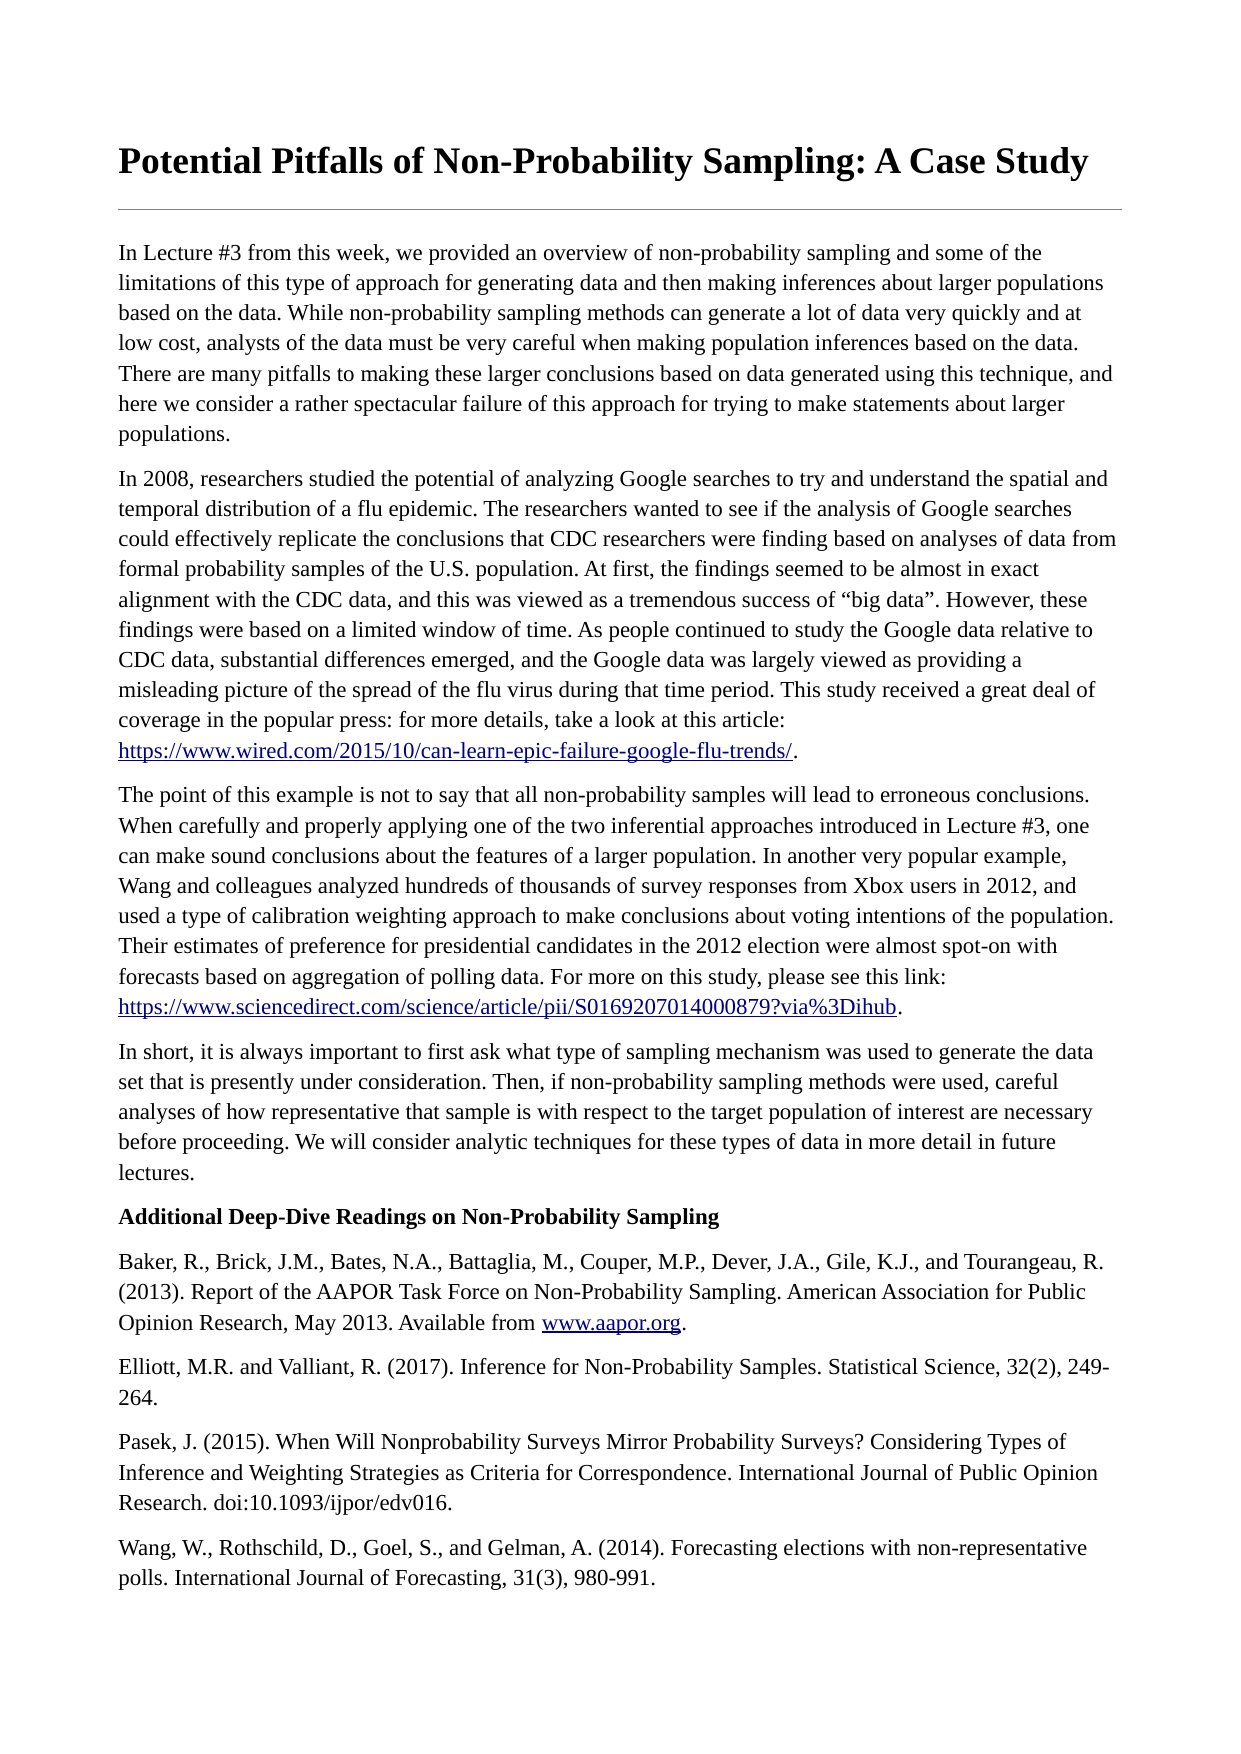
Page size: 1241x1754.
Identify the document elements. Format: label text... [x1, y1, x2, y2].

text The point of this example is not to say that all non-probability samples will lead to erroneous conclusions. When carefully and properly applying one of the two inferential approaches introduced in Lecture #3, one can make sound conclusions about the features of a larger population. In another very popular example, Wang and colleagues analyzed hundreds of thousands of survey responses from Xbox users in 2012, and used a type of calibration weighting approach to make conclusions about voting intentions of the population. Their estimates of preference for presidential candidates in the 2012 election were almost spot-on with forecasts based on aggregation of polling data. For more on this study, please see this link: https://www.sciencedirect.com/science/article/pii/S0169207014000879?via%3Dihub. [118, 781, 1122, 1019]
text Baker, R., Brick, J.M., Bates, N.A., Battaglia, M., Couper, M.P., Dever, J.A., Gile, K.J., and Tourangeau, R. (2013). Report of the AAPOR Task Force on Non-Probability Sampling. American Association for Public Opinion Research, May 2013. Available from www.aapor.org. [118, 1248, 1122, 1335]
text Pasek, J. (2015). When Will Nonprobability Surveys Mirror Probability Surveys? Considering Types of Inference and Weighting Strategies as Criteria for Correspondence. International Journal of Public Opinion Research. doi:10.1093/ijpor/edv016. [118, 1428, 1122, 1515]
text Wang, W., Rothschild, D., Goel, S., and Gelman, A. (2014). Forecasting elections with non-representative polls. International Journal of Forecasting, 31(3), 980-991. [118, 1533, 1122, 1590]
text In Lecture #3 from this week, we provided an overview of non-probability sampling and some of the limitations of this type of approach for generating data and then making inferences about larger populations based on the data. While non-probability sampling methods can generate a lot of data very quickly and at low cost, analysts of the data must be very careful when making population inferences based on the data. There are many pitfalls to making these larger conclusions based on data generated using this technique, and here we consider a rather spectacular failure of this approach for trying to make statements about larger populations. [118, 239, 1122, 446]
text In short, it is always important to first ask what type of sampling mechanism was used to generate the data set that is presently under consideration. Then, if non-probability sampling methods were used, careful analyses of how representative that sample is with respect to the target population of interest are necessary before proceeding. We will consider analytic techniques for these types of data in more detail in future lectures. [118, 1038, 1122, 1185]
subtitle Potential Pitfalls of Non-Probability Sampling: A Case Study [118, 139, 1122, 182]
text Elliott, M.R. and Valliant, R. (2017). Inference for Non-Probability Samples. Statistical Science, 32(2), 249-264. [118, 1353, 1122, 1410]
text Additional Deep-Dive Readings on Non-Probability Sampling [118, 1203, 1122, 1230]
text In 2008, researchers studied the potential of analyzing Google searches to try and understand the spatial and temporal distribution of a flu epidemic. The researchers wanted to see if the analysis of Google searches could effectively replicate the conclusions that CDC researchers were finding based on analyses of data from formal probability samples of the U.S. population. At first, the findings seemed to be almost in exact alignment with the CDC data, and this was viewed as a tremendous success of “big data”. However, these findings were based on a limited window of time. As people continued to study the Google data relative to CDC data, substantial differences emerged, and the Google data was largely viewed as providing a misleading picture of the spread of the flu virus during that time period. This study received a great deal of coverage in the popular press: for more details, take a look at this article: https://www.wired.com/2015/10/can-learn-epic-failure-google-flu-trends/. [118, 465, 1122, 763]
